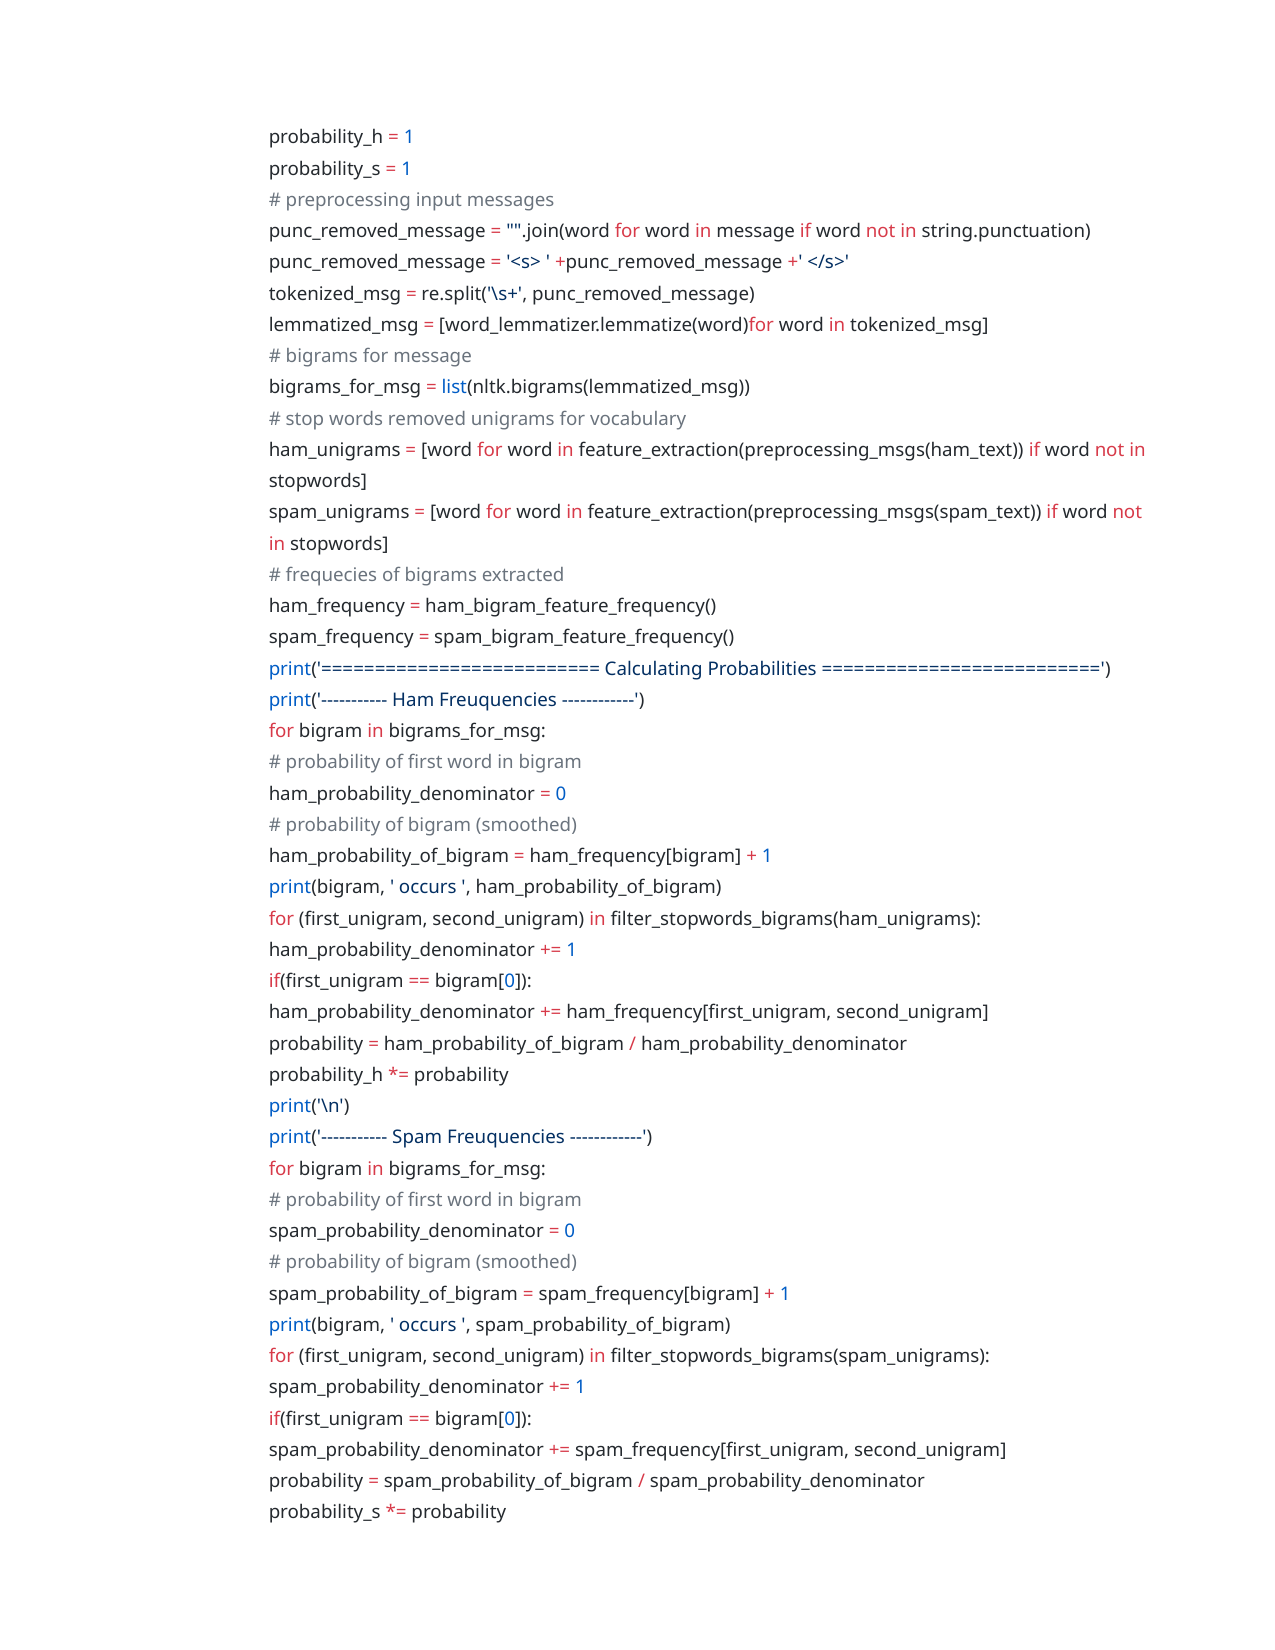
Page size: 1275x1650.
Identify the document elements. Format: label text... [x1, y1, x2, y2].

table_cell [118, 1212, 268, 1243]
table_cell [118, 1462, 268, 1493]
table_cell spam_frequency = spam_bigram_feature_frequency() [269, 618, 1157, 649]
table_cell probability = ham_probability_of_bigram / ham_probability_denominator [269, 1024, 1157, 1056]
table_cell punc_removed_message = '<s> ' +punc_removed_message +' </s>' [269, 243, 1157, 274]
table_cell [118, 1337, 268, 1368]
table_cell # bigrams for message [269, 337, 1157, 368]
table_cell [118, 806, 268, 837]
table_cell [118, 931, 268, 962]
table_cell ham_unigrams = [word for word in feature_extraction(preprocessing_msgs(ham_text)) if word not in stopwords] [269, 431, 1157, 493]
table_cell probability_h *= probability [269, 1056, 1157, 1087]
table_cell # probability of first word in bigram [269, 1181, 1157, 1212]
table_cell # frequecies of bigrams extracted [269, 556, 1157, 587]
table_cell print('----------- Spam Freuquencies ------------') [269, 1118, 1157, 1149]
table_cell # probability of bigram (smoothed) [269, 1243, 1157, 1274]
table_cell [118, 149, 268, 181]
table_cell [118, 1056, 268, 1087]
table_cell [118, 1493, 268, 1524]
table_cell # stop words removed unigrams for vocabulary [269, 399, 1157, 431]
table_cell ham_probability_denominator += 1 [269, 931, 1157, 962]
table_cell if(first_unigram == bigram[0]): [269, 962, 1157, 993]
table_cell spam_probability_denominator += 1 [269, 1368, 1157, 1399]
table_cell [118, 493, 268, 556]
table_cell [118, 774, 268, 806]
table_cell [118, 1181, 268, 1212]
table_cell punc_removed_message = "".join(word for word in message if word not in string.punctuation) [269, 212, 1157, 243]
table_cell [118, 1274, 268, 1306]
table_cell [118, 118, 268, 149]
table_cell [118, 1399, 268, 1431]
table_cell [118, 837, 268, 868]
table_cell probability_h = 1 [269, 118, 1157, 149]
table_cell [118, 1118, 268, 1149]
table_cell for bigram in bigrams_for_msg: [269, 712, 1157, 743]
table_cell [118, 274, 268, 306]
table_cell ham_frequency = ham_bigram_feature_frequency() [269, 587, 1157, 618]
table_cell print(bigram, ' occurs ', spam_probability_of_bigram) [269, 1306, 1157, 1337]
table_cell [118, 868, 268, 899]
table_cell bigrams_for_msg = list(nltk.bigrams(lemmatized_msg)) [269, 368, 1157, 399]
table_cell [118, 1243, 268, 1274]
table_cell print('----------- Ham Freuquencies ------------') [269, 681, 1157, 712]
table_cell print('\n') [269, 1087, 1157, 1118]
table_cell [118, 712, 268, 743]
table_cell spam_unigrams = [word for word in feature_extraction(preprocessing_msgs(spam_text)) if word not in stopwords] [269, 493, 1157, 556]
table_cell [118, 649, 268, 681]
table_cell [118, 1368, 268, 1399]
table_cell print(bigram, ' occurs ', ham_probability_of_bigram) [269, 868, 1157, 899]
table_cell ham_probability_denominator = 0 [269, 774, 1157, 806]
table_cell [118, 431, 268, 493]
table_cell [118, 556, 268, 587]
table_cell [118, 337, 268, 368]
table_cell for bigram in bigrams_for_msg: [269, 1149, 1157, 1181]
table_cell tokenized_msg = re.split('\s+', punc_removed_message) [269, 274, 1157, 306]
table_cell [118, 1431, 268, 1462]
table_cell probability_s = 1 [269, 149, 1157, 181]
table_cell for (first_unigram, second_unigram) in filter_stopwords_bigrams(spam_unigrams): [269, 1337, 1157, 1368]
table_cell [118, 899, 268, 931]
table_cell [118, 243, 268, 274]
table_cell ham_probability_of_bigram = ham_frequency[bigram] + 1 [269, 837, 1157, 868]
table_cell [118, 368, 268, 399]
table_cell [118, 618, 268, 649]
table_cell probability_s *= probability [269, 1493, 1157, 1524]
table_cell [118, 1149, 268, 1181]
table_cell [118, 1024, 268, 1056]
table_cell [118, 681, 268, 712]
table_cell spam_probability_denominator += spam_frequency[first_unigram, second_unigram] [269, 1431, 1157, 1462]
table_cell print('========================== Calculating Probabilities ==========================') [269, 649, 1157, 681]
table_cell [118, 399, 268, 431]
table_cell [118, 962, 268, 993]
table_cell # preprocessing input messages [269, 181, 1157, 212]
table_cell [118, 306, 268, 337]
table_cell probability = spam_probability_of_bigram / spam_probability_denominator [269, 1462, 1157, 1493]
table_cell for (first_unigram, second_unigram) in filter_stopwords_bigrams(ham_unigrams): [269, 899, 1157, 931]
table_cell [118, 1306, 268, 1337]
table_cell [118, 993, 268, 1024]
table_cell [118, 181, 268, 212]
table_cell # probability of first word in bigram [269, 743, 1157, 774]
table_cell [118, 212, 268, 243]
table_cell if(first_unigram == bigram[0]): [269, 1399, 1157, 1431]
table_cell [118, 1087, 268, 1118]
table_cell [118, 743, 268, 774]
table_cell # probability of bigram (smoothed) [269, 806, 1157, 837]
table_cell spam_probability_denominator = 0 [269, 1212, 1157, 1243]
table_cell [118, 587, 268, 618]
table_cell ham_probability_denominator += ham_frequency[first_unigram, second_unigram] [269, 993, 1157, 1024]
table_cell spam_probability_of_bigram = spam_frequency[bigram] + 1 [269, 1274, 1157, 1306]
table_cell lemmatized_msg = [word_lemmatizer.lemmatize(word)for word in tokenized_msg] [269, 306, 1157, 337]
